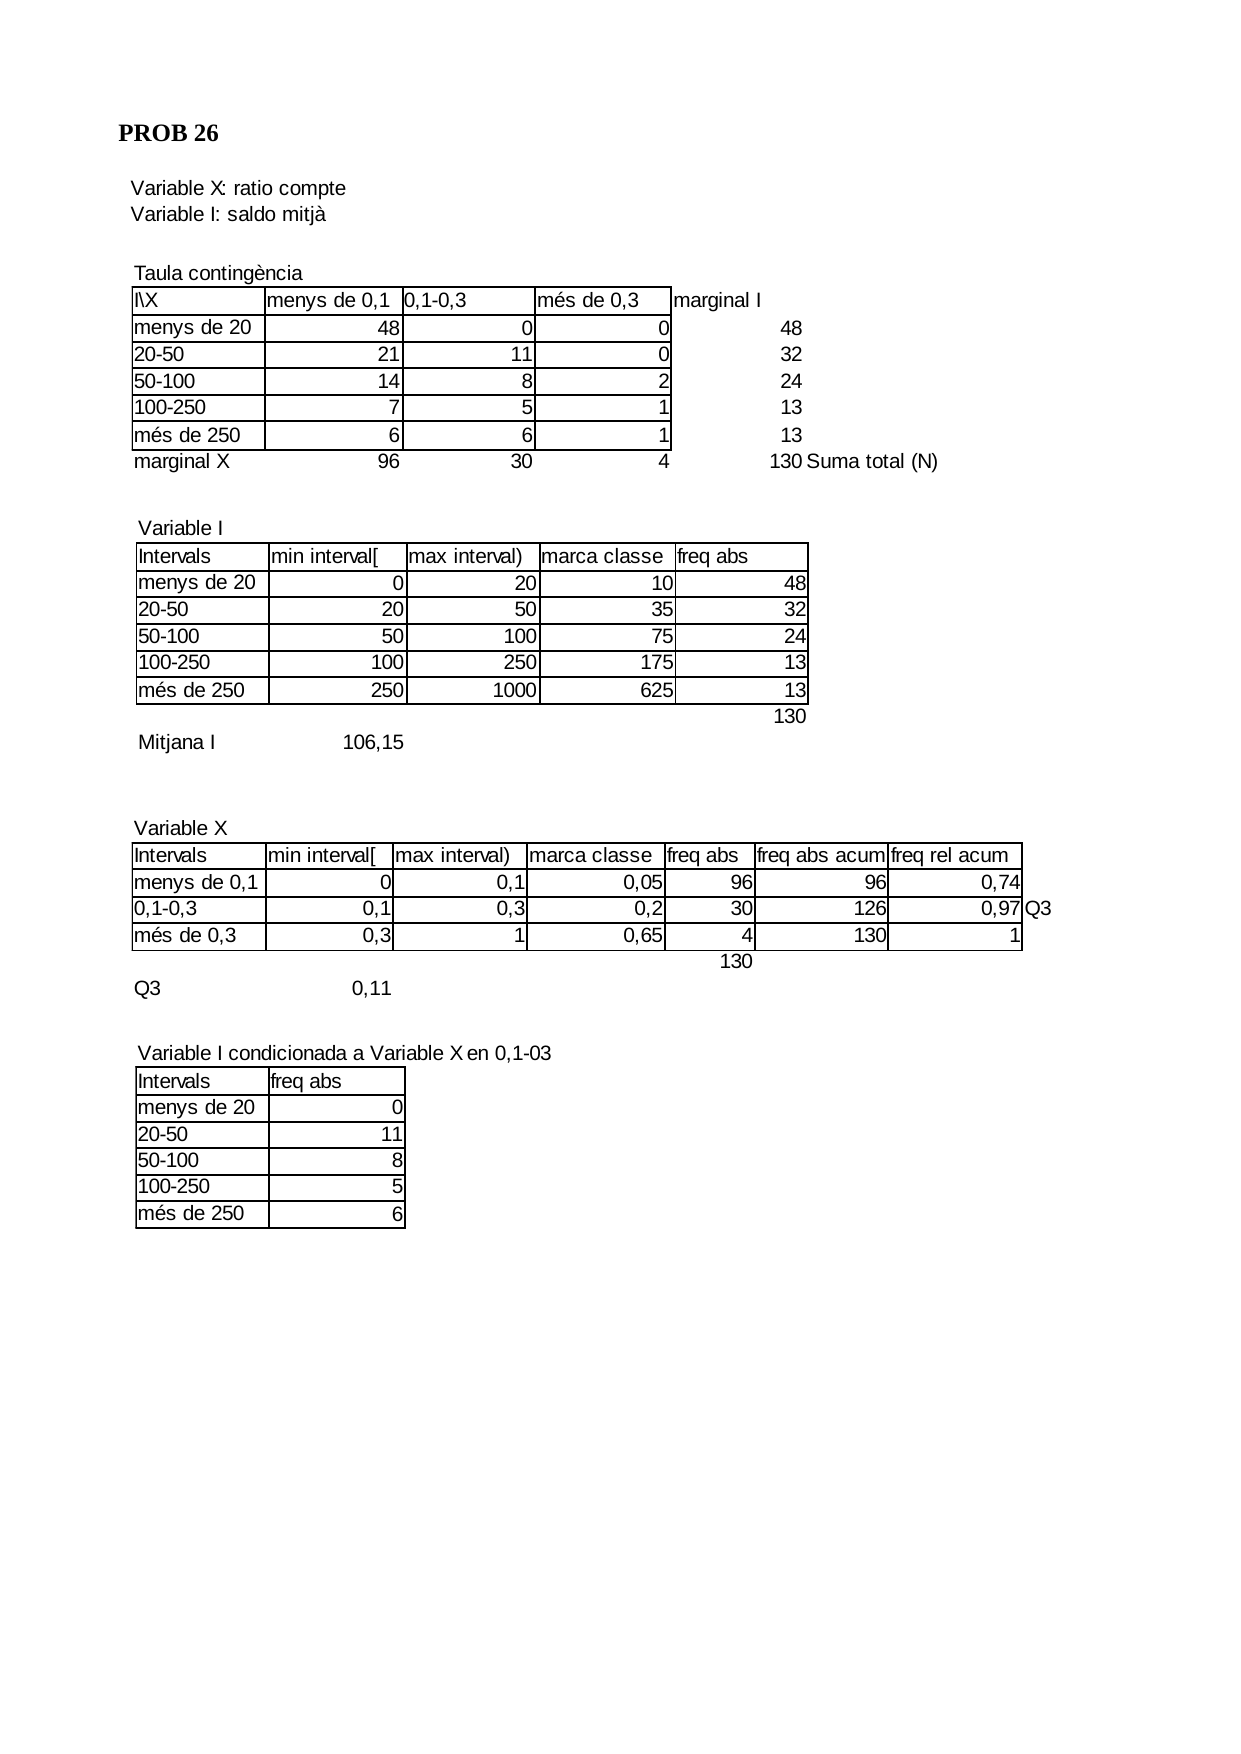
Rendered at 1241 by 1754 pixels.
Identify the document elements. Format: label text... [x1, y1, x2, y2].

text PROB 26 [118, 118, 1122, 147]
